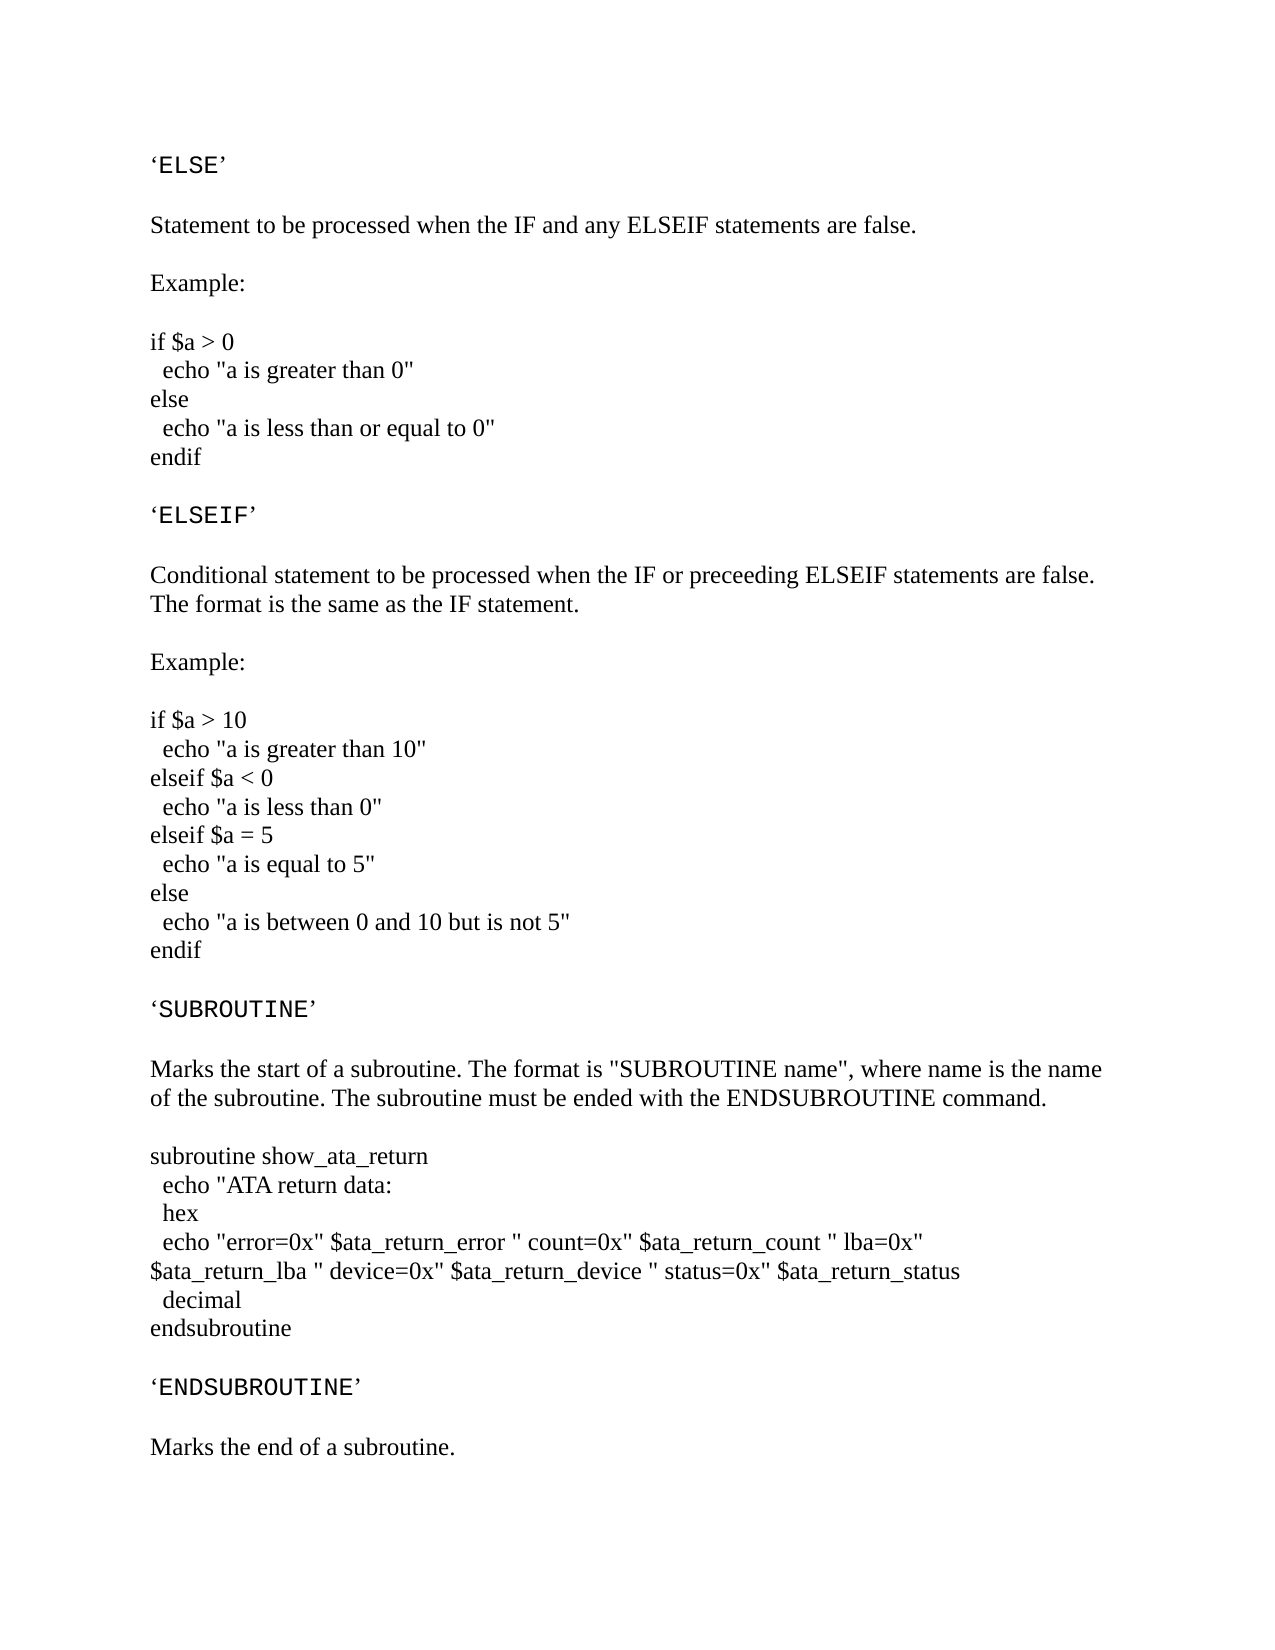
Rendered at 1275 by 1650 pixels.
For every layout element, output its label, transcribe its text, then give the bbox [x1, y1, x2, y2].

list Conditional statement to be processed when the IF or preceeding ELSEIF statements are false. The format is the same as the IF statement. [150, 560, 1125, 618]
subtitle ‘SUBROUTINE’ [150, 994, 1125, 1024]
text elseif $a = 5 [150, 821, 1125, 849]
text echo "error=0x" $ata_return_error " count=0x" $ata_return_count " lba=0x" [150, 1227, 1125, 1256]
list Example: [150, 647, 1125, 676]
text echo "a is less than or equal to 0" [150, 413, 1125, 442]
subtitle ‘ENDSUBROUTINE’ [150, 1372, 1125, 1403]
text echo "a is less than 0" [150, 792, 1125, 821]
text if $a > 10 [150, 706, 1125, 734]
list Statement to be processed when the IF and any ELSEIF statements are false. [150, 210, 1125, 239]
text hex [150, 1198, 1125, 1227]
text endsubroutine [150, 1313, 1125, 1342]
text echo "a is between 0 and 10 but is not 5" [150, 907, 1125, 936]
text else [150, 384, 1125, 413]
list Marks the end of a subroutine. [150, 1432, 1125, 1461]
list Example: [150, 268, 1125, 297]
text echo "ATA return data: [150, 1170, 1125, 1198]
text echo "a is greater than 10" [150, 734, 1125, 763]
text subroutine show_ata_return [150, 1141, 1125, 1170]
text $ata_return_lba " device=0x" $ata_return_device " status=0x" $ata_return_status [150, 1256, 1125, 1285]
text echo "a is greater than 0" [150, 356, 1125, 384]
text decimal [150, 1285, 1125, 1313]
subtitle ‘ELSE’ [150, 150, 1125, 181]
text if $a > 0 [150, 327, 1125, 356]
list Marks the start of a subroutine. The format is "SUBROUTINE name", where name is the name of the subroutine. The subroutine must be ended with the ENDSUBROUTINE command. [150, 1054, 1125, 1112]
text endif [150, 936, 1125, 964]
subtitle ‘ELSEIF’ [150, 500, 1125, 531]
text echo "a is equal to 5" [150, 849, 1125, 878]
text else [150, 878, 1125, 907]
text elseif $a < 0 [150, 763, 1125, 792]
text endif [150, 442, 1125, 471]
